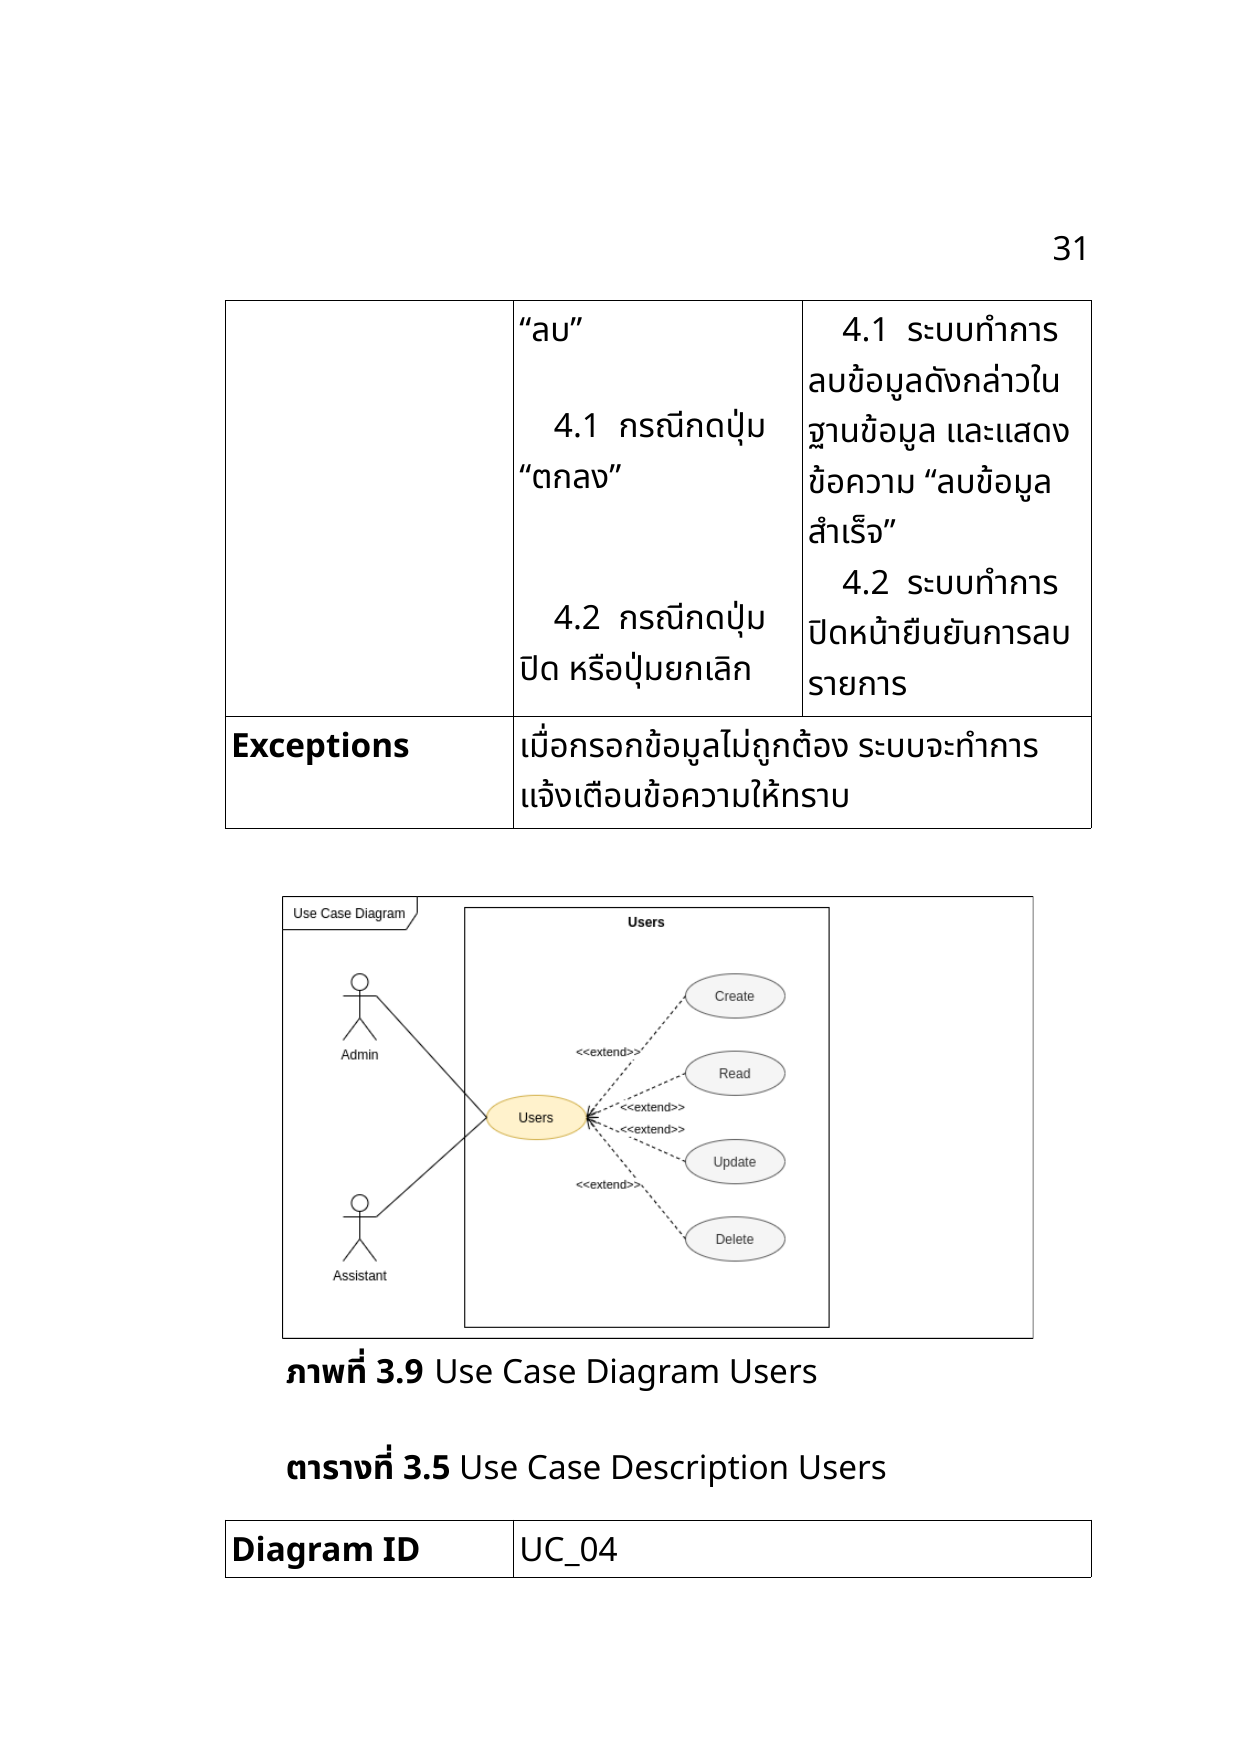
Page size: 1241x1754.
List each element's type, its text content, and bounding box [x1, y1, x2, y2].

text ตารางที่ 3.5 Use Case Description Users [225, 1444, 1091, 1494]
table_cell [226, 301, 513, 716]
text ภาพที่ 3.9 Use Case Diagram Users [225, 896, 1091, 1398]
table_cell 4.1 ระบบทำการลบข้อมูลดังกล่าวในฐานข้อมูล และแสดงข้อความ “ลบข้อมูลสำเร็จ” 4.2 ระบบทำการปิดหน้ายืนยันการลบรายการ [803, 301, 1091, 716]
picture [282, 896, 1034, 1339]
table_cell Exceptions [226, 717, 513, 828]
table_cell “ลบ” 4.1 กรณีกดปุ่ม “ตกลง” 4.2 กรณีกดปุ่มปิด หรือปุ่มยกเลิก [514, 301, 802, 716]
table_header Diagram ID [226, 1521, 513, 1577]
table_header UC_04 [514, 1521, 1091, 1577]
table_cell เมื่อกรอกข้อมูลไม่ถูกต้อง ระบบจะทำการแจ้งเตือนข้อความให้ทราบ [514, 717, 1091, 828]
